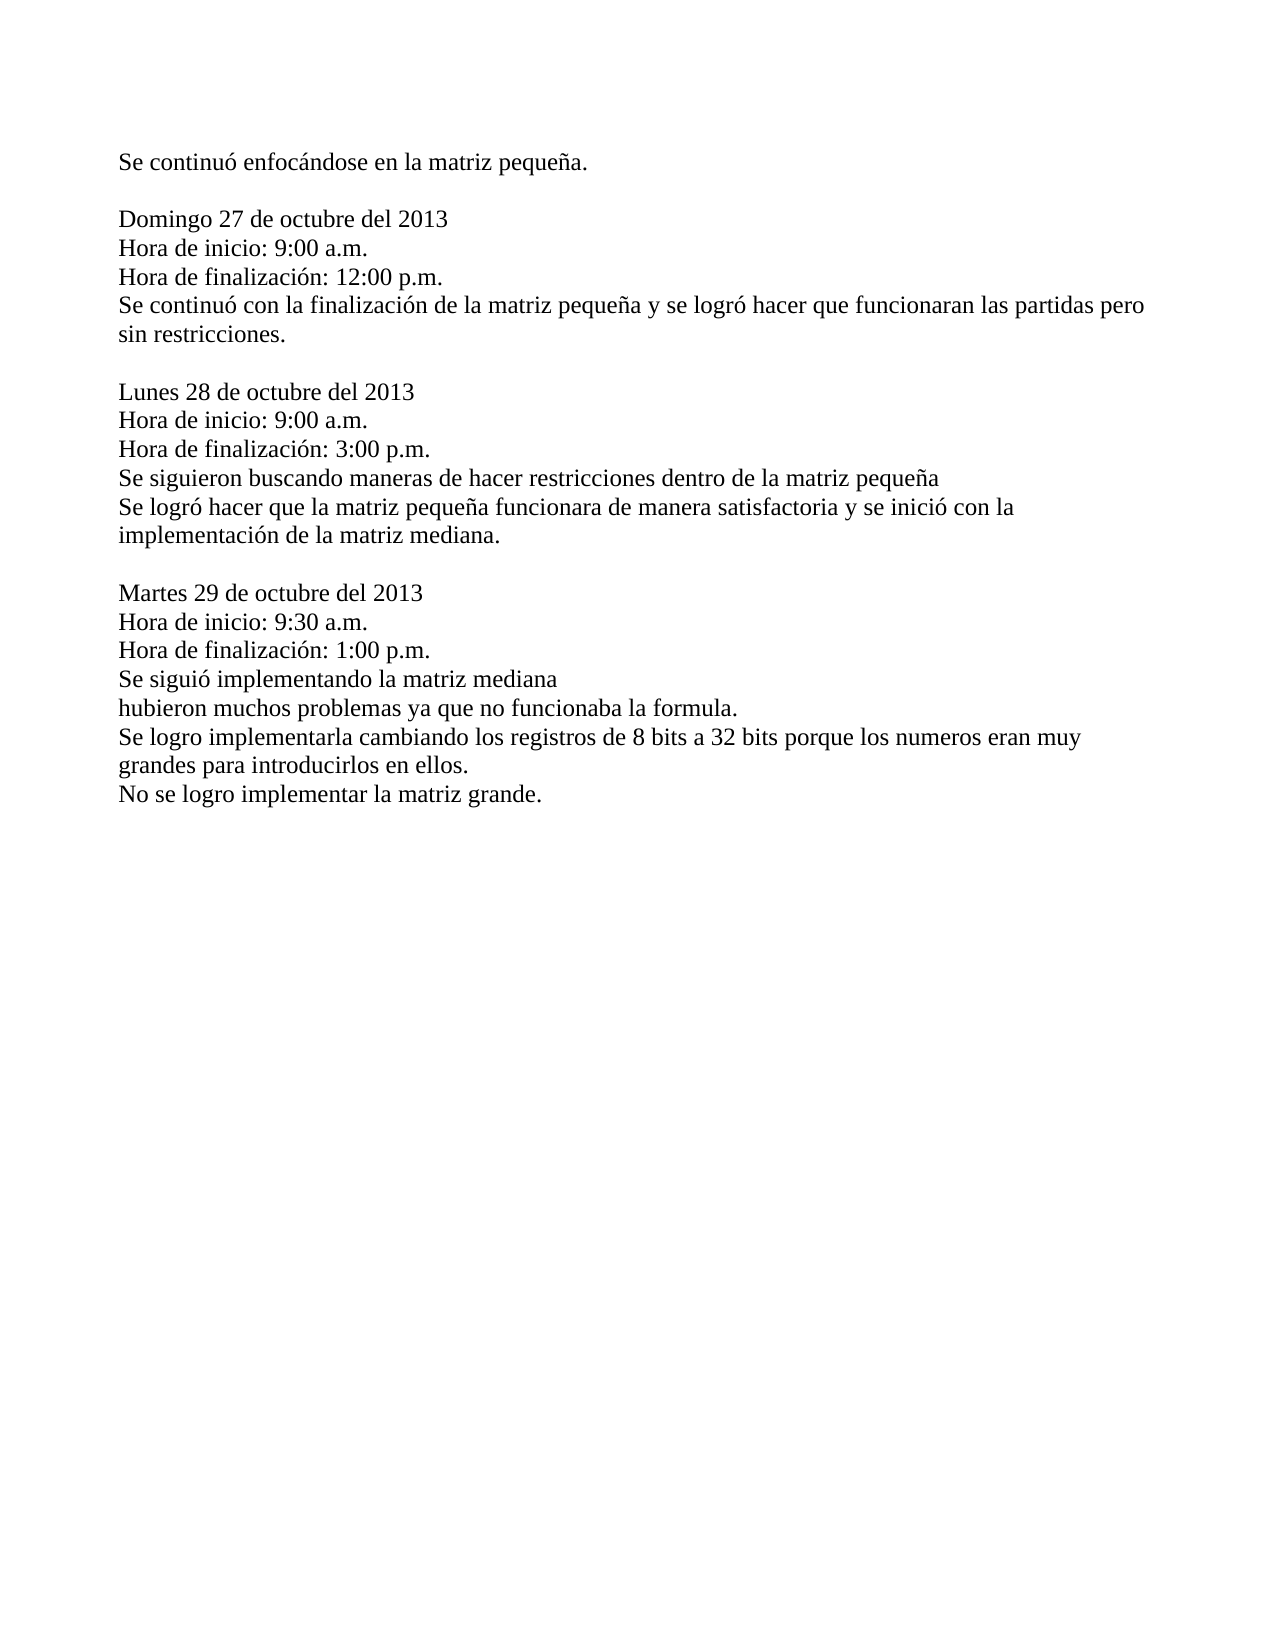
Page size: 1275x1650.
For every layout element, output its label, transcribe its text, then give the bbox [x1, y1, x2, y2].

text Se continuó enfocándose en la matriz pequeña. [118, 147, 1157, 176]
text hubieron muchos problemas ya que no funcionaba la formula. [118, 693, 1157, 722]
text Lunes 28 de octubre del 2013 [118, 377, 1157, 406]
text Hora de inicio: 9:00 a.m. [118, 406, 1157, 434]
text Domingo 27 de octubre del 2013 [118, 204, 1157, 233]
text Se continuó con la finalización de la matriz pequeña y se logró hacer que funcionaran las partidas pero sin restricciones. [118, 291, 1157, 348]
text Hora de finalización: 1:00 p.m. [118, 636, 1157, 664]
text Se siguió implementando la matriz mediana [118, 664, 1157, 693]
text Se logro implementarla cambiando los registros de 8 bits a 32 bits porque los numeros eran muy grandes para introducirlos en ellos. [118, 722, 1157, 779]
text No se logro implementar la matriz grande. [118, 779, 1157, 808]
text Hora de finalización: 3:00 p.m. [118, 434, 1157, 463]
text Hora de inicio: 9:00 a.m. [118, 233, 1157, 262]
text Martes 29 de octubre del 2013 [118, 578, 1157, 607]
text Hora de finalización: 12:00 p.m. [118, 262, 1157, 291]
text Se siguieron buscando maneras de hacer restricciones dentro de la matriz pequeña [118, 463, 1157, 492]
text Se logró hacer que la matriz pequeña funcionara de manera satisfactoria y se inició con la implementación de la matriz mediana. [118, 492, 1157, 549]
text Hora de inicio: 9:30 a.m. [118, 607, 1157, 636]
